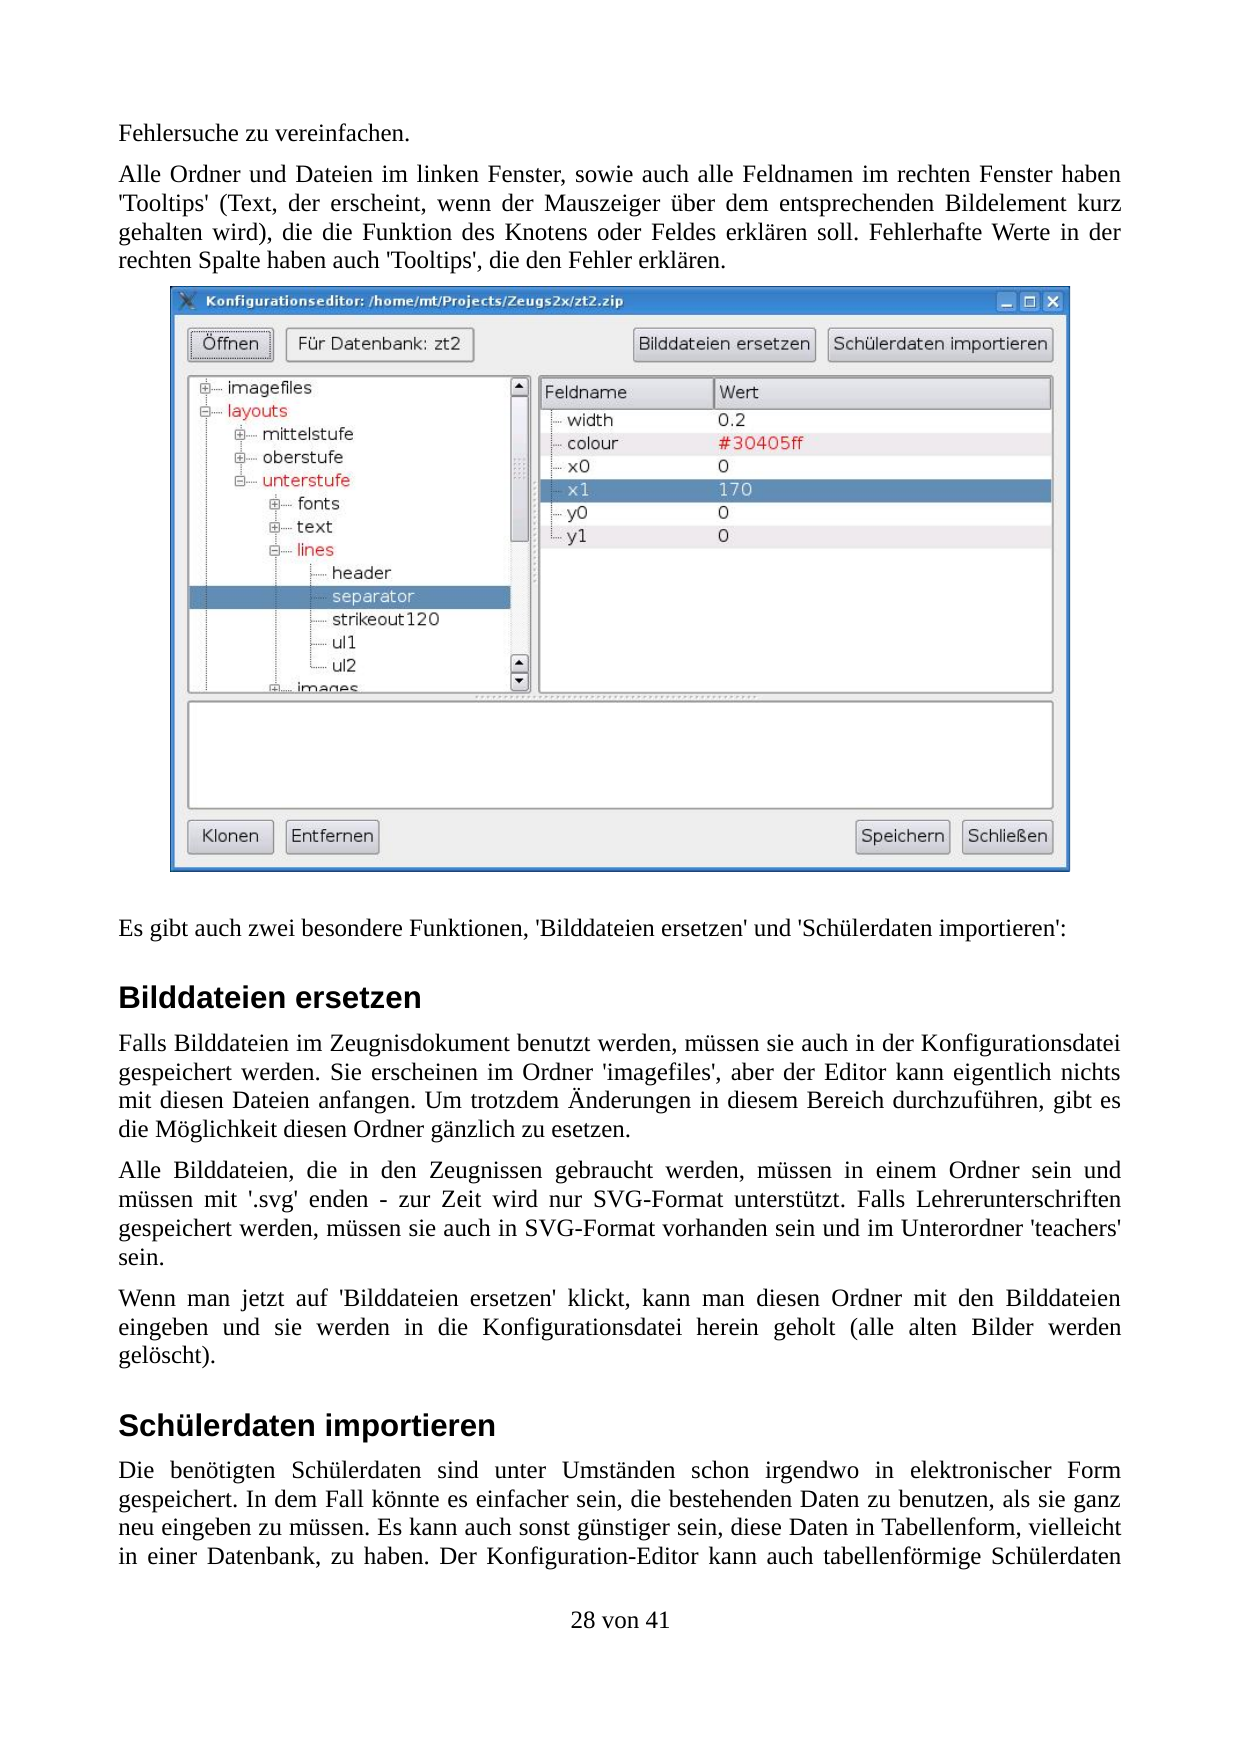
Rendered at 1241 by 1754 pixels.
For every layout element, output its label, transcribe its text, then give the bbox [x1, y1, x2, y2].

text Es gibt auch zwei besondere Funktionen, 'Bilddateien ersetzen' und 'Schülerdaten importieren': [118, 913, 1122, 942]
text Alle Bilddateien, die in den Zeugnissen gebraucht werden, müssen in einem Ordner sein und müssen mit '.svg' enden - zur Zeit wird nur SVG-Format unterstützt. Falls Lehrerunterschriften gespeichert werden, müssen sie auch in SVG-Format vorhanden sein und im Unterordner 'teachers' sein. [118, 1155, 1122, 1270]
picture [170, 286, 1071, 872]
text Wenn man jetzt auf 'Bilddateien ersetzen' klickt, kann man diesen Ordner mit den Bilddateien eingeben und sie werden in die Konfigurationsdatei herein geholt (alle alten Bilder werden gelöscht). [118, 1283, 1122, 1369]
text Die benötigten Schülerdaten sind unter Umständen schon irgendwo in elektronischer Form gespeichert. In dem Fall könnte es einfacher sein, die bestehenden Daten zu benutzen, als sie ganz neu eingeben zu müssen. Es kann auch sonst günstiger sein, diese Daten in Tabellenform, vielleicht in einer Datenbank, zu haben. Der Konfiguration-Editor kann auch tabellenförmige Schülerdaten [118, 1455, 1122, 1570]
text Fehlersuche zu vereinfachen. [118, 118, 1122, 147]
text Falls Bilddateien im Zeugnisdokument benutzt werden, müssen sie auch in der Konfigurationsdatei gespeichert werden. Sie erscheinen im Ordner 'imagefiles', aber der Editor kann eigentlich nichts mit diesen Dateien anfangen. Um trotzdem Änderungen in diesem Bereich durchzuführen, gibt es die Möglichkeit diesen Ordner gänzlich zu esetzen. [118, 1028, 1122, 1143]
subtitle Schülerdaten importieren [118, 1407, 1122, 1442]
subtitle Bilddateien ersetzen [118, 979, 1122, 1015]
text Alle Ordner und Dateien im linken Fenster, sowie auch alle Feldnamen im rechten Fenster haben 'Tooltips' (Text, der erscheint, wenn der Mauszeiger über dem entsprechenden Bildelement kurz gehalten wird), die die Funktion des Knotens oder Feldes erklären soll. Fehlerhafte Werte in der rechten Spalte haben auch 'Tooltips', die den Fehler erklären. [118, 159, 1122, 274]
